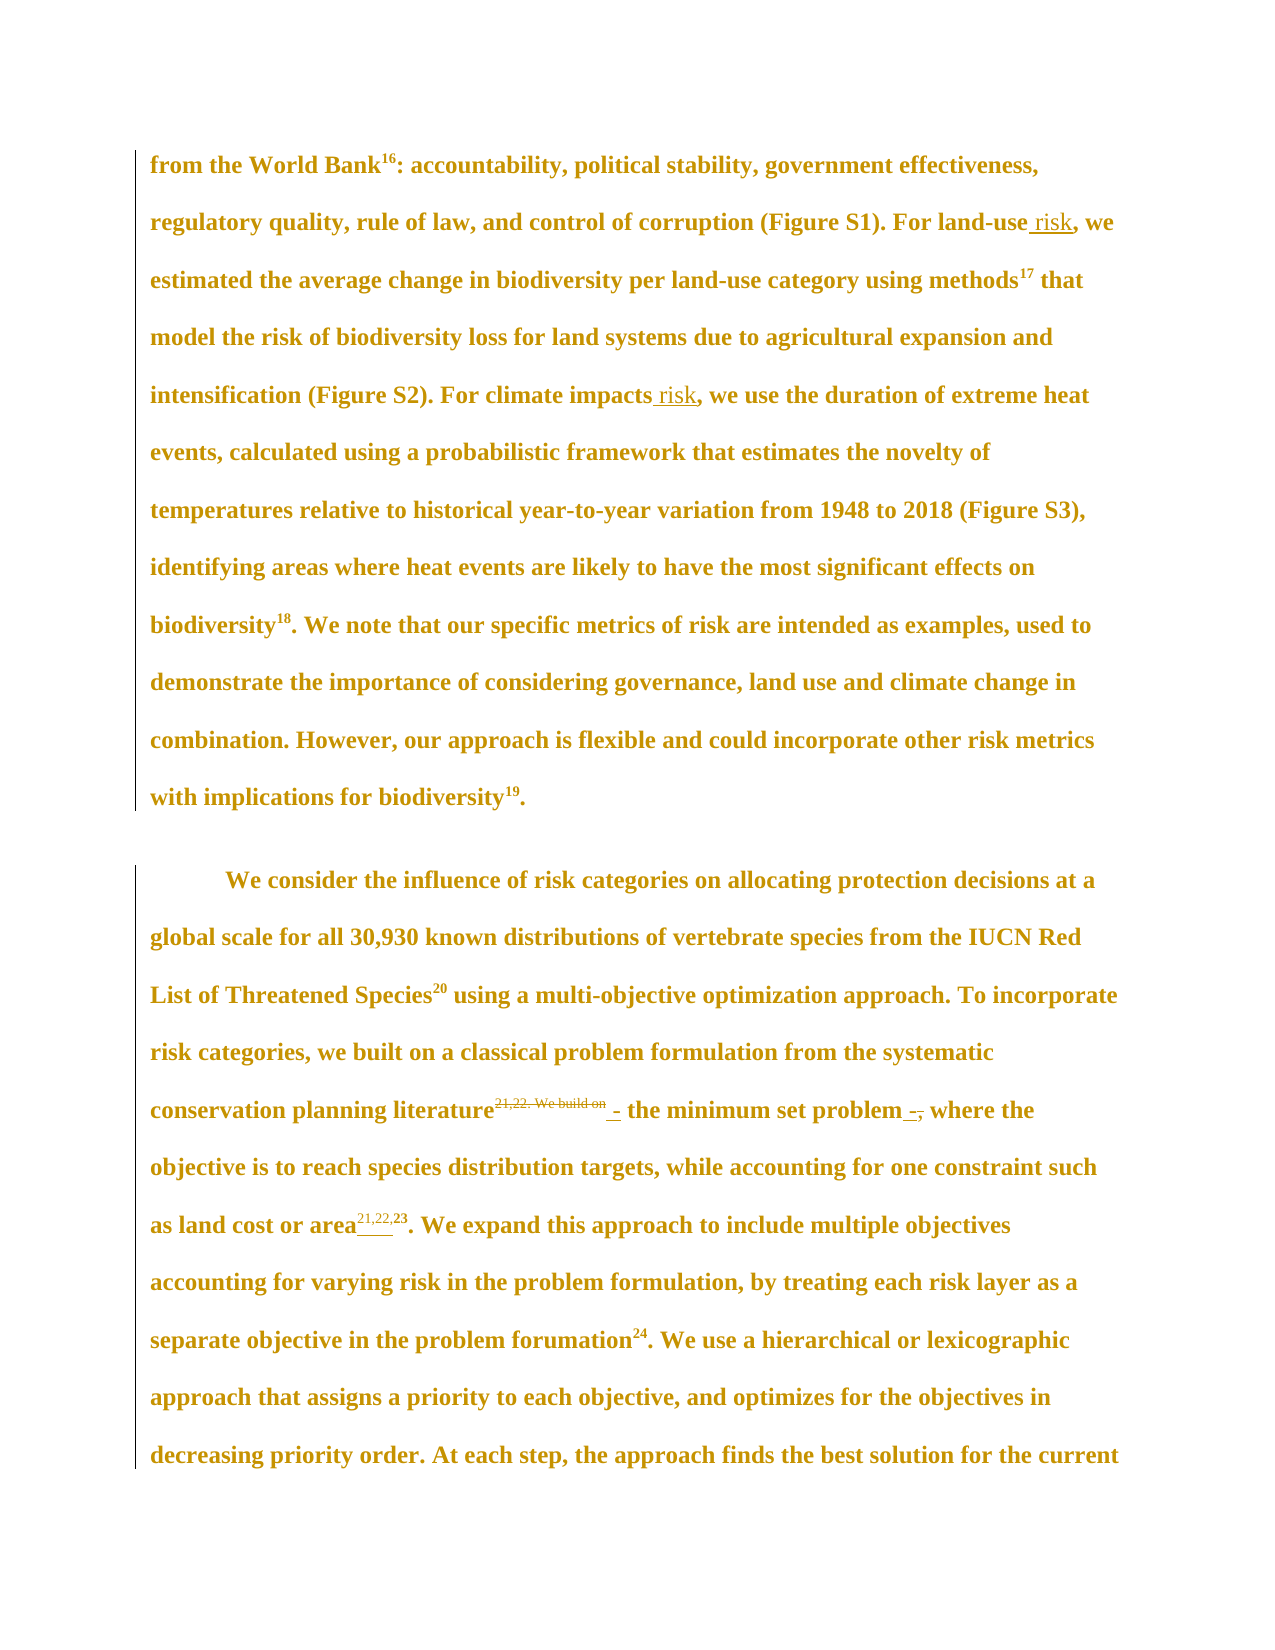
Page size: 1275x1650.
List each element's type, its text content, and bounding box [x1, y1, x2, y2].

text from the World Bank16: accountability, political stability, government effectiveness, regulatory quality, rule of law, and control of corruption (Figure S1). For land-use risk, we estimated the average change in biodiversity per land-use category using methods17 that model the risk of biodiversity loss for land systems due to agricultural expansion and intensification (Figure S2). For climate impacts risk, we use the duration of extreme heat events, calculated using a probabilistic framework that estimates the novelty of temperatures relative to historical year-to-year variation from 1948 to 2018 (Figure S3), identifying areas where heat events are likely to have the most significant effects on biodiversity18. We note that our specific metrics of risk are intended as examples, used to demonstrate the importance of considering governance, land use and climate change in combination. However, our approach is flexible and could incorporate other risk metrics with implications for biodiversity19. [150, 150, 1125, 811]
text We consider the influence of risk categories on allocating protection decisions at a global scale for all 30,930 known distributions of vertebrate species from the IUCN Red List of Threatened Species20 using a multi-objective optimization approach. To incorporate risk categories, we built on a classical problem formulation from the systematic conservation planning literature - the minimum set problem - where the objective is to reach species distribution targets, while accounting for one constraint such as land cost or area21,22,23. We expand this approach to include multiple objectives accounting for varying risk in the problem formulation, by treating each risk layer as a separate objective in the problem forumation24. We use a hierarchical or lexicographic approach that assigns a priority to each objective, and optimizes for the objectives in decreasing priority order. At each step, the approach finds the best solution for the current [150, 865, 1125, 1469]
